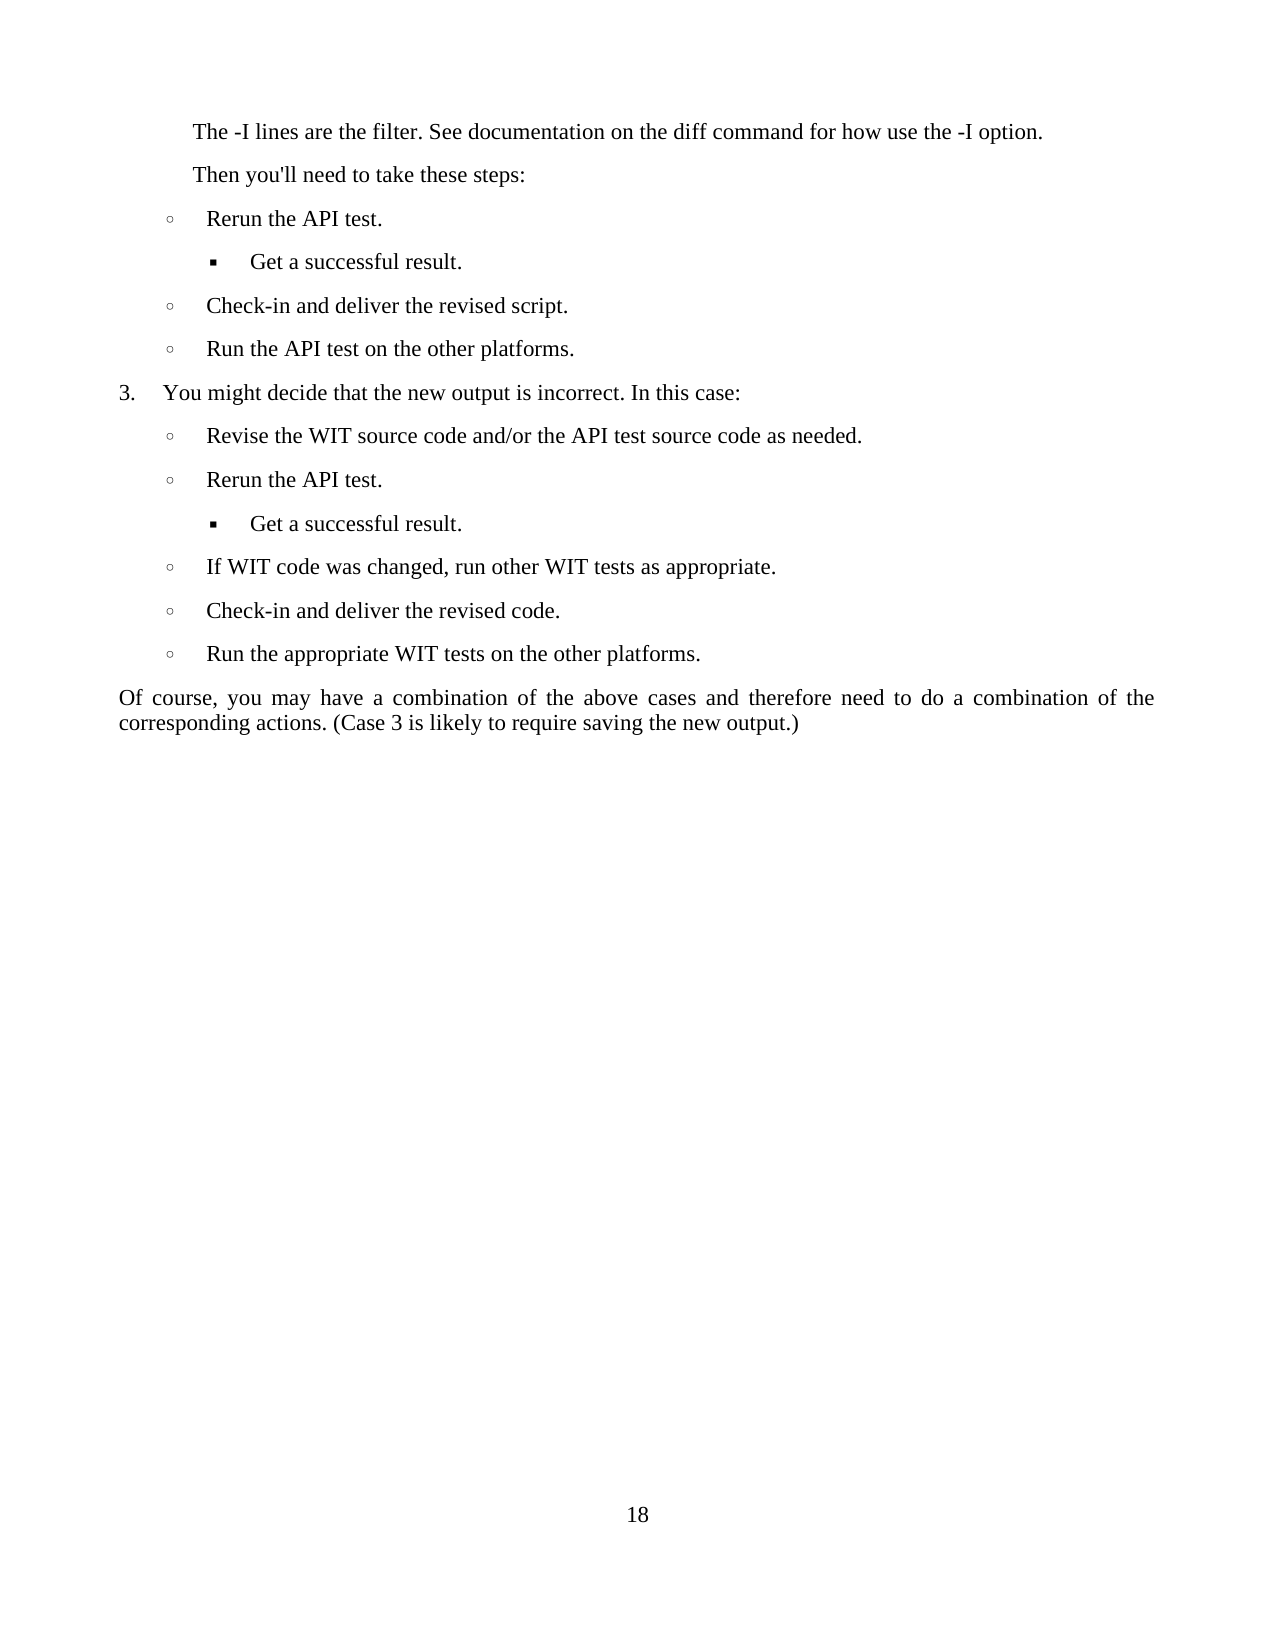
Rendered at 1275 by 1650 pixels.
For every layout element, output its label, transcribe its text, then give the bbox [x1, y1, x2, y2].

text Of course, you may have a combination of the above cases and therefore need to do a combination of the corresponding actions. (Case 3 is likely to require saving the new output.) [118, 684, 1156, 736]
list You might decide that the new output is incorrect. In this case: [118, 380, 1156, 405]
text Then you'll need to take these steps: [192, 162, 1156, 188]
list Rerun the API test. [162, 467, 1156, 492]
list Get a successful result. [206, 249, 1156, 275]
list Revise the WIT source code and/or the API test source code as needed. [162, 423, 1156, 449]
list Check-in and deliver the revised script. [162, 293, 1156, 318]
text The -I lines are the filter. See documentation on the diff command for how use the -I option. [192, 118, 1156, 144]
list Check-in and deliver the revised code. [162, 597, 1156, 623]
list Get a successful result. [206, 510, 1156, 536]
list If WIT code was changed, run other WIT tests as appropriate. [162, 554, 1156, 579]
list Run the appropriate WIT tests on the other platforms. [162, 641, 1156, 667]
list Rerun the API test. [162, 206, 1156, 231]
list Run the API test on the other platforms. [162, 336, 1156, 362]
